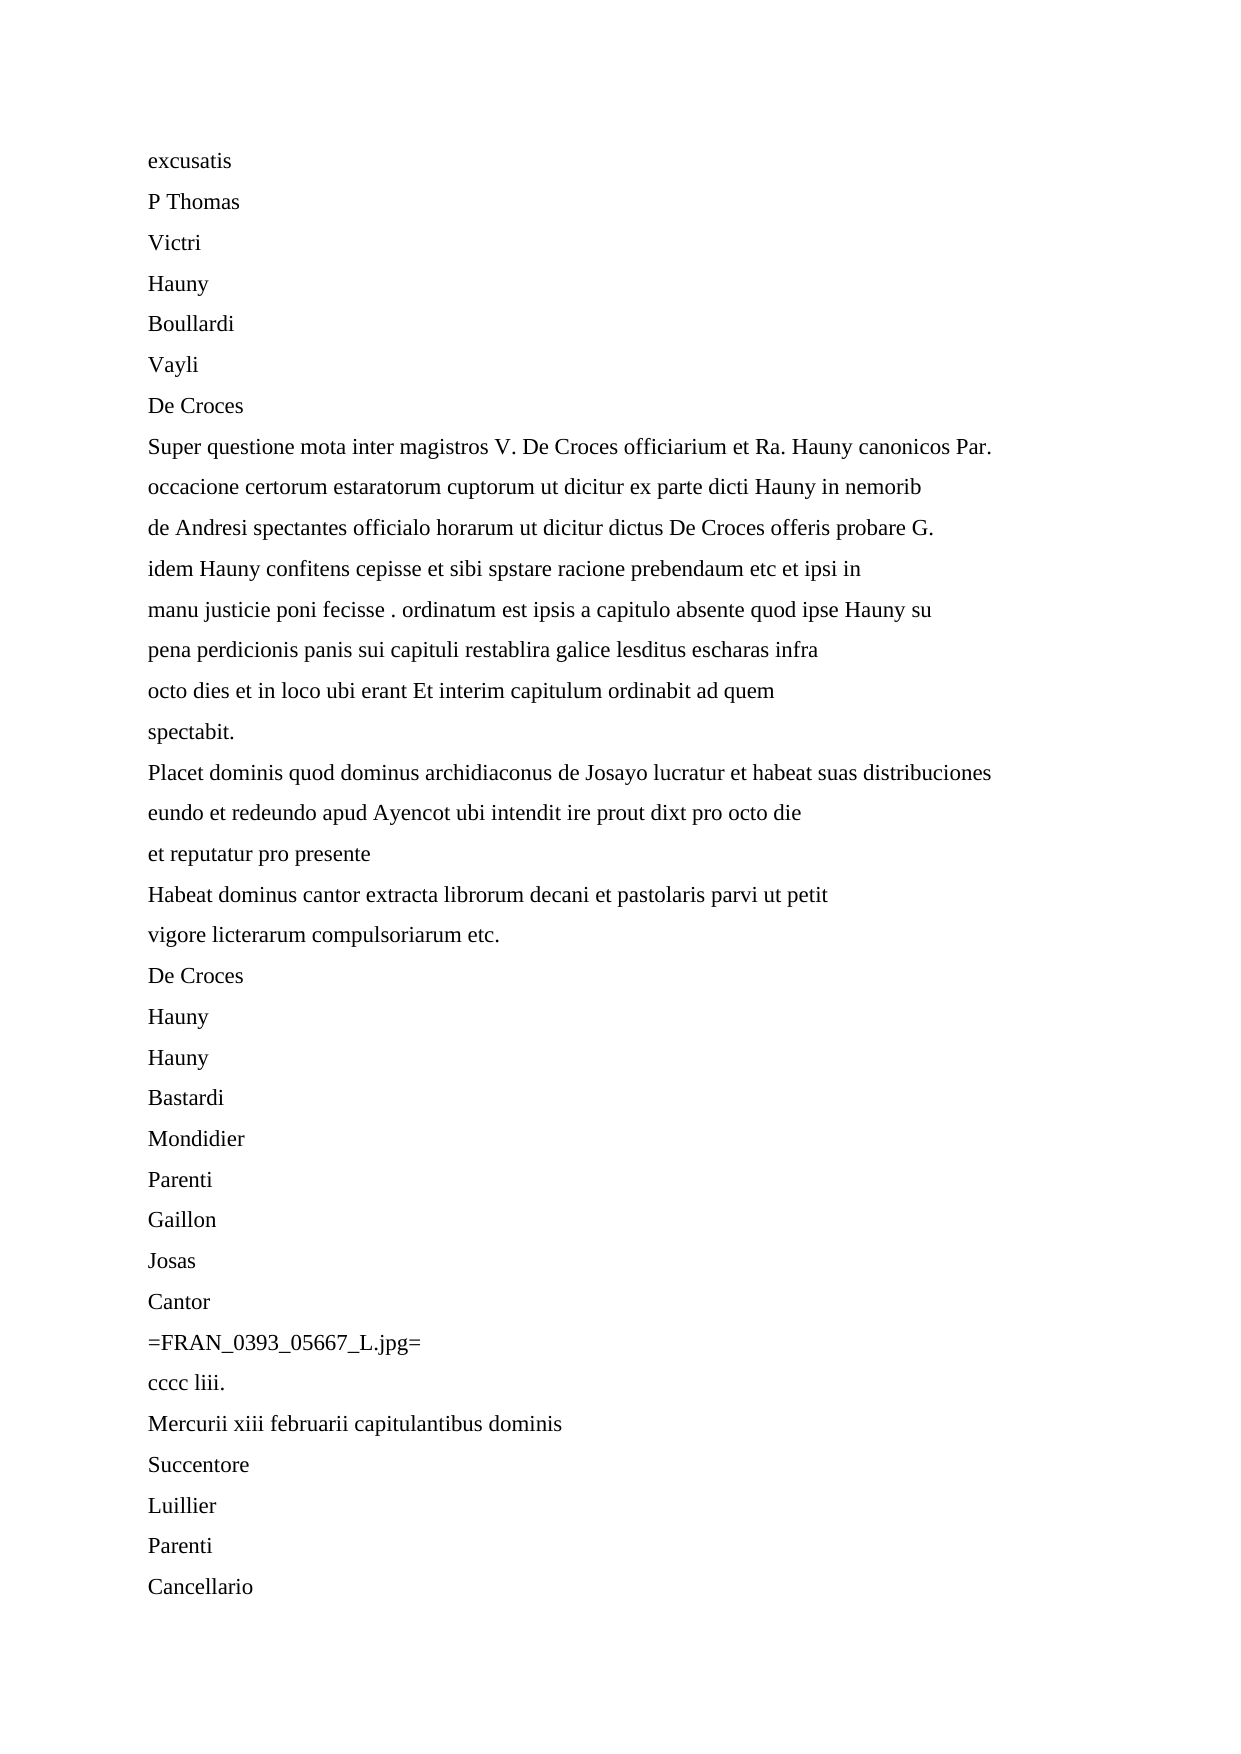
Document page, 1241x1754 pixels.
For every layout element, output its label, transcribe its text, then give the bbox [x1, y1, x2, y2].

text =FRAN_0393_05667_L.jpg= [148, 1329, 1093, 1355]
text Victri [148, 229, 1093, 255]
text Luillier [148, 1492, 1093, 1518]
text Hauny [148, 270, 1093, 296]
text Josas [148, 1247, 1093, 1274]
text Mondidier [148, 1125, 1093, 1151]
text vigore licterarum compulsoriarum etc. [148, 921, 1093, 948]
text de Andresi spectantes officialo horarum ut dicitur dictus De Croces offeris probare G. [148, 514, 1093, 541]
text Hauny [148, 1044, 1093, 1070]
text Hauny [148, 1003, 1093, 1029]
text Placet dominis quod dominus archidiaconus de Josayo lucratur et habeat suas distribuciones [148, 758, 1093, 785]
text octo dies et in loco ubi erant Et interim capitulum ordinabit ad quem [148, 677, 1093, 703]
text Bastardi [148, 1084, 1093, 1111]
text et reputatur pro presente [148, 840, 1093, 866]
text Habeat dominus cantor extracta librorum decani et pastolaris parvi ut petit [148, 881, 1093, 907]
text De Croces [148, 962, 1093, 988]
text idem Hauny confitens cepisse et sibi spstare racione prebendaum etc et ipsi in [148, 555, 1093, 581]
text Gaillon [148, 1207, 1093, 1233]
text manu justicie poni fecisse . ordinatum est ipsis a capitulo absente quod ipse Hauny su [148, 596, 1093, 622]
text Cancellario [148, 1573, 1093, 1599]
text P Thomas [148, 188, 1093, 215]
text Succentore [148, 1451, 1093, 1477]
text Parenti [148, 1166, 1093, 1192]
text Vayli [148, 351, 1093, 378]
text Cantor [148, 1288, 1093, 1314]
text Parenti [148, 1532, 1093, 1559]
text De Croces [148, 392, 1093, 418]
text Boullardi [148, 311, 1093, 337]
text Mercurii xiii februarii capitulantibus dominis [148, 1410, 1093, 1437]
text excusatis [148, 148, 1093, 174]
text eundo et redeundo apud Ayencot ubi intendit ire prout dixt pro octo die [148, 799, 1093, 826]
text pena perdicionis panis sui capituli restablira galice lesditus escharas infra [148, 636, 1093, 663]
text cccc liii. [148, 1369, 1093, 1396]
text Super questione mota inter magistros V. De Croces officiarium et Ra. Hauny canonicos Par. [148, 433, 1093, 459]
text occacione certorum estaratorum cuptorum ut dicitur ex parte dicti Hauny in nemorib [148, 473, 1093, 500]
text spectabit. [148, 718, 1093, 744]
